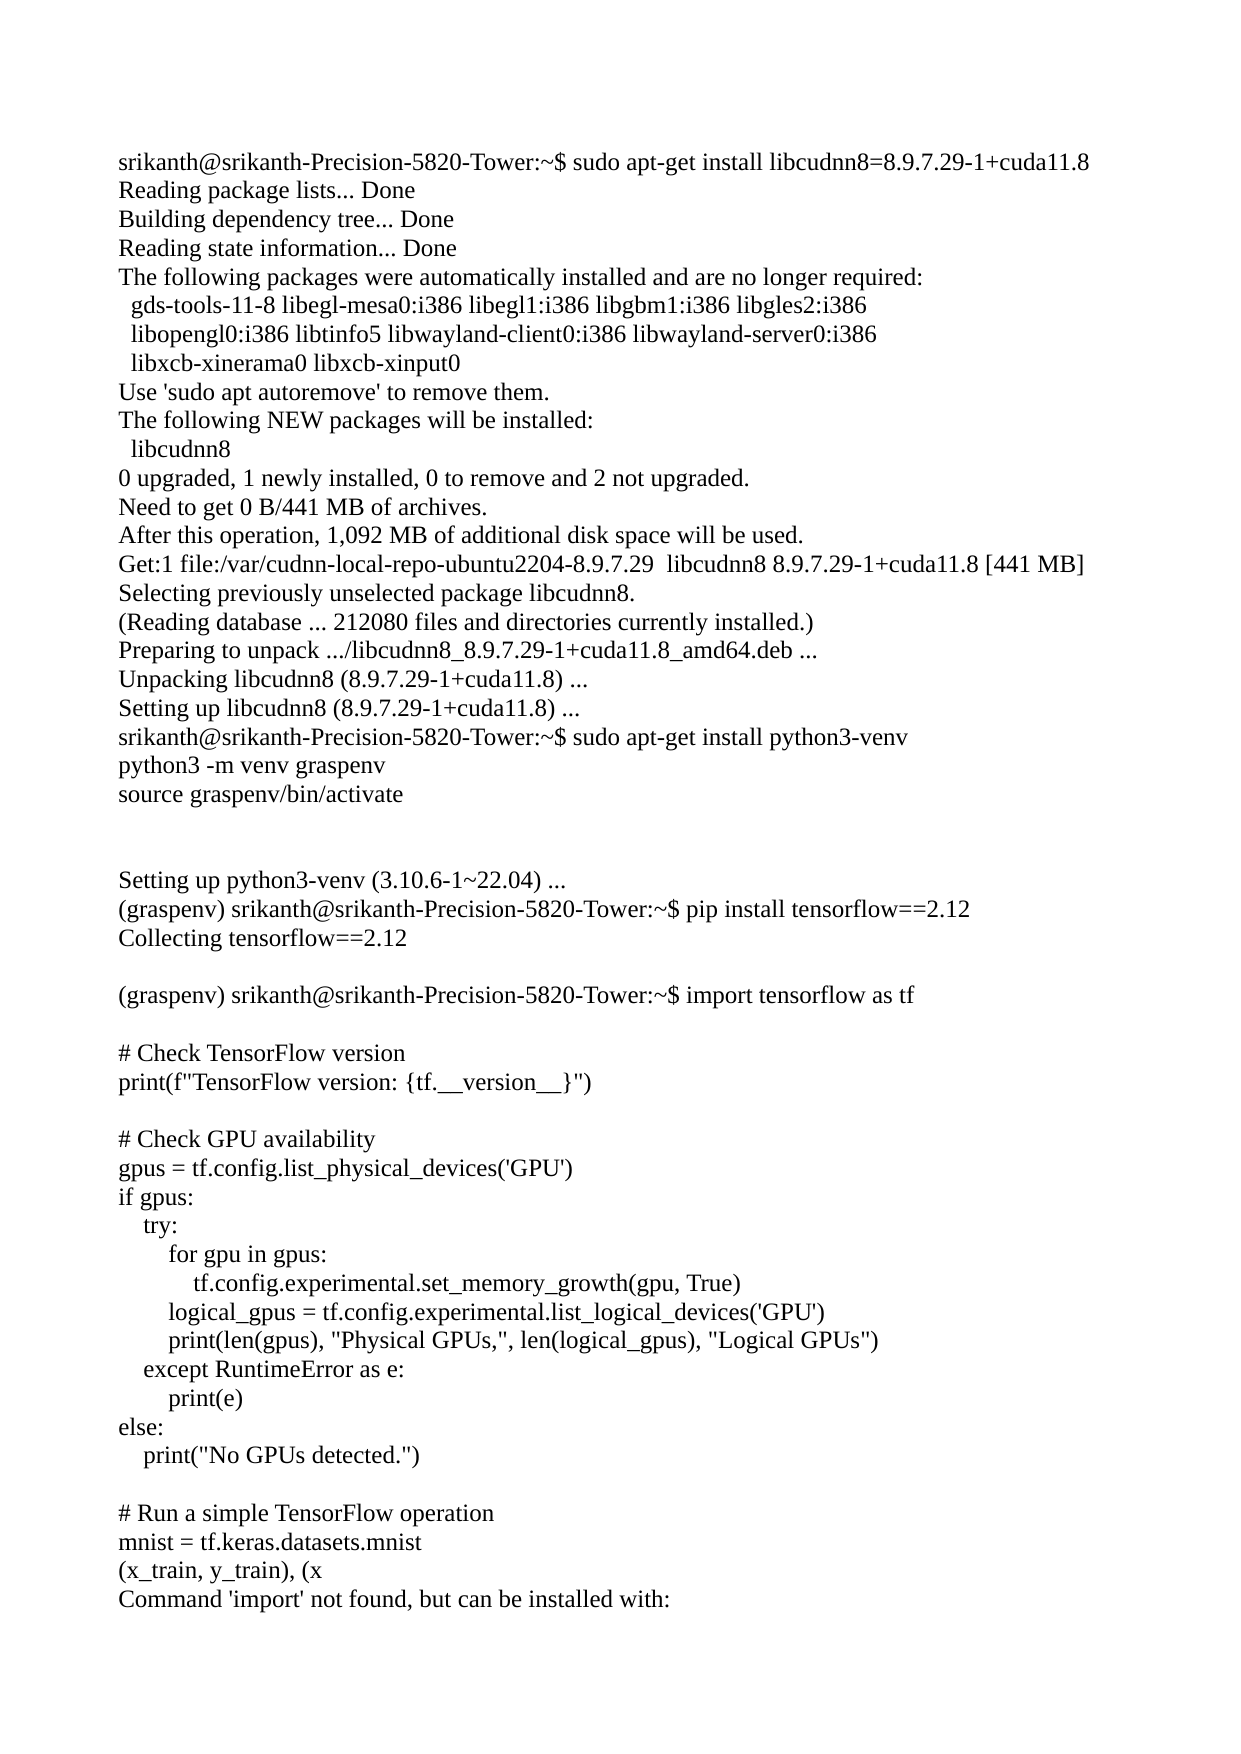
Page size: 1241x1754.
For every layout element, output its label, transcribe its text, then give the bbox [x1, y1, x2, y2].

text srikanth@srikanth-Precision-5820-Tower:~$ sudo apt-get install libcudnn8=8.9.7.29-1+cuda11.8 [118, 147, 1122, 176]
text Collecting tensorflow==2.12 [118, 923, 1122, 952]
text print(f"TensorFlow version: {tf.__version__}") [118, 1067, 1122, 1096]
text Get:1 file:/var/cudnn-local-repo-ubuntu2204-8.9.7.29 libcudnn8 8.9.7.29-1+cuda11.8 [441 MB] [118, 549, 1122, 578]
text source graspenv/bin/activate [118, 779, 1122, 808]
text 0 upgraded, 1 newly installed, 0 to remove and 2 not upgraded. [118, 463, 1122, 492]
text (graspenv) srikanth@srikanth-Precision-5820-Tower:~$ pip install tensorflow==2.12 [118, 894, 1122, 923]
text try: [118, 1211, 1122, 1239]
text print(len(gpus), "Physical GPUs,", len(logical_gpus), "Logical GPUs") [118, 1326, 1122, 1354]
text Setting up python3-venv (3.10.6-1~22.04) ... [118, 866, 1122, 894]
text (x_train, y_train), (x [118, 1556, 1122, 1584]
text logical_gpus = tf.config.experimental.list_logical_devices('GPU') [118, 1297, 1122, 1326]
text The following NEW packages will be installed: [118, 406, 1122, 434]
text print("No GPUs detected.") [118, 1441, 1122, 1469]
text Need to get 0 B/441 MB of archives. [118, 492, 1122, 521]
text The following packages were automatically installed and are no longer required: [118, 262, 1122, 291]
text if gpus: [118, 1182, 1122, 1211]
text Command 'import' not found, but can be installed with: [118, 1584, 1122, 1613]
text Unpacking libcudnn8 (8.9.7.29-1+cuda11.8) ... [118, 664, 1122, 693]
text libcudnn8 [118, 434, 1122, 463]
text gds-tools-11-8 libegl-mesa0:i386 libegl1:i386 libgbm1:i386 libgles2:i386 [118, 291, 1122, 319]
text Use 'sudo apt autoremove' to remove them. [118, 377, 1122, 406]
text # Check GPU availability [118, 1124, 1122, 1153]
text print(e) [118, 1383, 1122, 1412]
text Reading state information... Done [118, 233, 1122, 262]
text python3 -m venv graspenv [118, 751, 1122, 779]
text # Run a simple TensorFlow operation [118, 1498, 1122, 1527]
text After this operation, 1,092 MB of additional disk space will be used. [118, 521, 1122, 549]
text mnist = tf.keras.datasets.mnist [118, 1527, 1122, 1556]
text for gpu in gpus: [118, 1239, 1122, 1268]
text Reading package lists... Done [118, 176, 1122, 204]
text (Reading database ... 212080 files and directories currently installed.) [118, 607, 1122, 636]
text srikanth@srikanth-Precision-5820-Tower:~$ sudo apt-get install python3-venv [118, 722, 1122, 751]
text else: [118, 1412, 1122, 1441]
text (graspenv) srikanth@srikanth-Precision-5820-Tower:~$ import tensorflow as tf [118, 981, 1122, 1009]
text Selecting previously unselected package libcudnn8. [118, 578, 1122, 607]
text Setting up libcudnn8 (8.9.7.29-1+cuda11.8) ... [118, 693, 1122, 722]
text gpus = tf.config.list_physical_devices('GPU') [118, 1153, 1122, 1182]
text except RuntimeError as e: [118, 1354, 1122, 1383]
text Preparing to unpack .../libcudnn8_8.9.7.29-1+cuda11.8_amd64.deb ... [118, 636, 1122, 664]
text Building dependency tree... Done [118, 204, 1122, 233]
text libxcb-xinerama0 libxcb-xinput0 [118, 348, 1122, 377]
text libopengl0:i386 libtinfo5 libwayland-client0:i386 libwayland-server0:i386 [118, 319, 1122, 348]
text # Check TensorFlow version [118, 1038, 1122, 1067]
text tf.config.experimental.set_memory_growth(gpu, True) [118, 1268, 1122, 1297]
